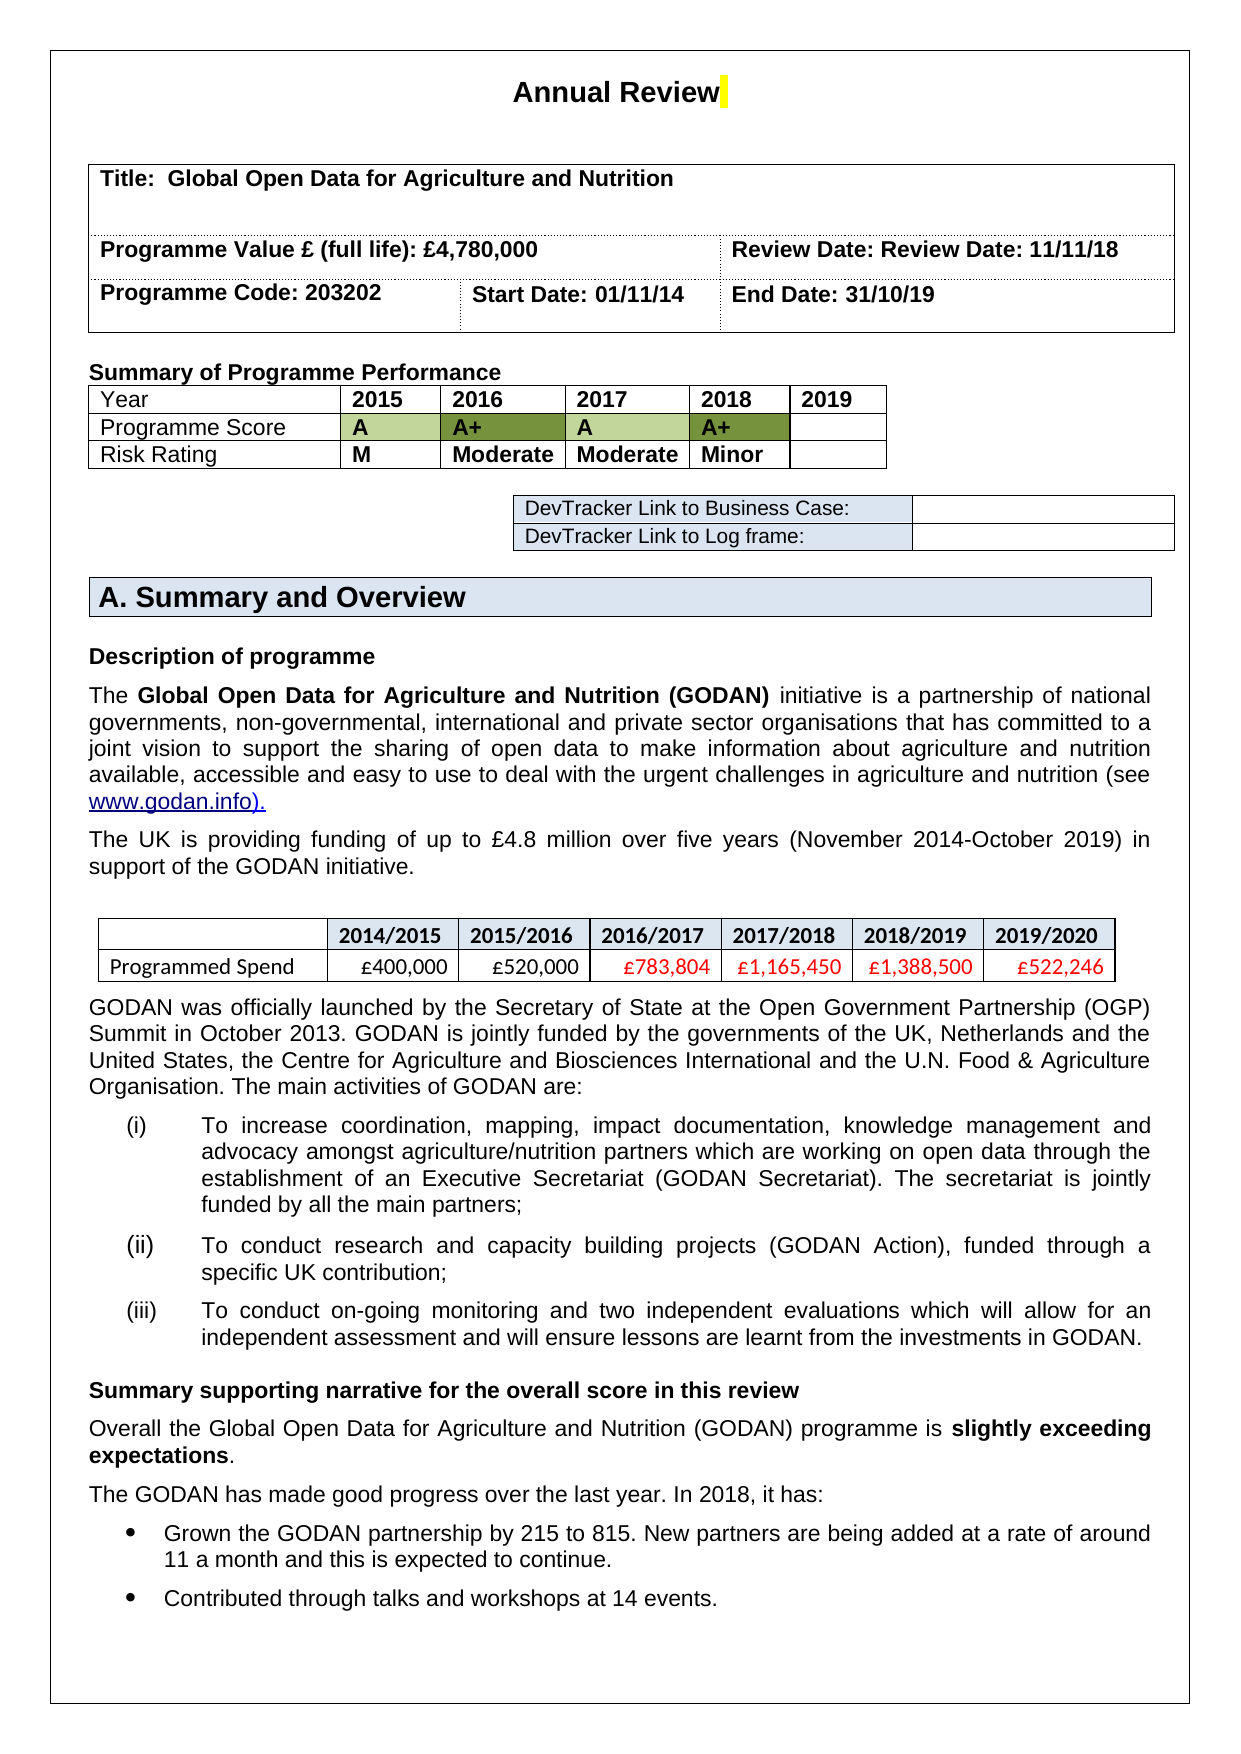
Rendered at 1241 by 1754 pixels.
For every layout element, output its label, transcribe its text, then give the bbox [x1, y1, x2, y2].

table_cell Programme Value £ (full life): £4,780,000 [89, 235, 720, 278]
list Grown the GODAN partnership by 215 to 815. New partners are being added at a rate of around 11 a month and this is expected to continue. [126, 1519, 1152, 1573]
table_cell Moderate [441, 441, 565, 468]
text Summary supporting narrative for the overall score in this review [89, 1377, 1152, 1403]
table_cell £1,165,450 [722, 950, 852, 981]
text Overall the Global Open Data for Agriculture and Nutrition (GODAN) programme is slightly exceeding expectations. [89, 1415, 1152, 1468]
table_cell £783,804 [591, 950, 721, 981]
table_cell [791, 441, 886, 468]
table_cell Programmed Spend [99, 950, 327, 981]
table_cell A+ [690, 414, 789, 440]
table_header 2018/2019 [853, 919, 983, 949]
table_cell [913, 524, 1174, 550]
table_cell Programme Score [89, 414, 340, 440]
list To increase coordination, mapping, impact documentation, knowledge management and advocacy amongst agriculture/nutrition partners which are working on open data through the establishment of an Executive Secretariat (GODAN Secretariat). The secretariat is jointly funded by all the main partners; [126, 1112, 1152, 1217]
table_cell Start Date: 01/11/14 [461, 279, 720, 332]
table_cell Review Date: Review Date: 11/11/18 [720, 235, 1174, 278]
table_cell M [341, 441, 440, 468]
text The Global Open Data for Agriculture and Nutrition (GODAN) initiative is a partnership of national governments, non-governmental, international and private sector organisations that has committed to a joint vision to support the sharing of open data to make information about agriculture and nutrition available, accessible and easy to use to deal with the urgent challenges in agriculture and nutrition (see www.godan.info). [89, 682, 1152, 814]
table_header 2017 [566, 386, 689, 413]
table_header 2017/2018 [722, 919, 852, 949]
table_header Year [89, 386, 340, 413]
text The GODAN has made good progress over the last year. In 2018, it has: [89, 1481, 1152, 1507]
table_cell A [341, 414, 440, 440]
text Annual Review [89, 75, 1152, 108]
text Summary of Programme Performance [89, 359, 1152, 385]
table_header 2019/2020 [984, 919, 1114, 949]
table_cell £522,246 [984, 950, 1114, 981]
table_header 2015/2016 [459, 919, 589, 949]
list Contributed through talks and workshops at 14 events. [126, 1585, 1152, 1612]
list To conduct on-going monitoring and two independent evaluations which will allow for an independent assessment and will ensure lessons are learnt from the investments in GODAN. [126, 1297, 1152, 1350]
table_header Title: Global Open Data for Agriculture and Nutrition [89, 165, 1174, 235]
table_header 2014/2015 [328, 919, 458, 949]
text GODAN was officially launched by the Secretary of State at the Open Government Partnership (OGP) Summit in October 2013. GODAN is jointly funded by the governments of the UK, Netherlands and the United States, the Centre for Agriculture and Biosciences International and the U.N. Food & Agriculture Organisation. The main activities of GODAN are: [89, 994, 1152, 1099]
table_cell £400,000 [328, 950, 458, 981]
table_cell DevTracker Link to Log frame: [514, 524, 912, 550]
table_header 2016/2017 [591, 919, 721, 949]
table_cell £1,388,500 [853, 950, 983, 981]
text Description of programme [89, 643, 1152, 670]
table_header 2018 [690, 386, 789, 413]
table_cell A [566, 414, 689, 440]
text A. Summary and Overview [90, 578, 1151, 616]
table_header 2019 [791, 386, 886, 413]
table_cell Programme Code: 203202 [89, 279, 461, 332]
table_header [99, 919, 327, 949]
table_header 2016 [441, 386, 565, 413]
table_cell £520,000 [459, 950, 589, 981]
list To conduct research and capacity building projects (GODAN Action), funded through a specific UK contribution; [126, 1230, 1152, 1285]
table_cell Minor [690, 441, 789, 468]
table_header DevTracker Link to Business Case: [514, 496, 912, 522]
text The UK is providing funding of up to £4.8 million over five years (November 2014-October 2019) in support of the GODAN initiative. [89, 826, 1152, 879]
table_header 2015 [341, 386, 440, 413]
table_cell [791, 414, 886, 440]
table_cell A+ [441, 414, 565, 440]
table_header [913, 496, 1174, 522]
table_cell End Date: 31/10/19 [720, 279, 1174, 332]
table_cell Moderate [566, 441, 689, 468]
table_cell Risk Rating [89, 441, 340, 468]
